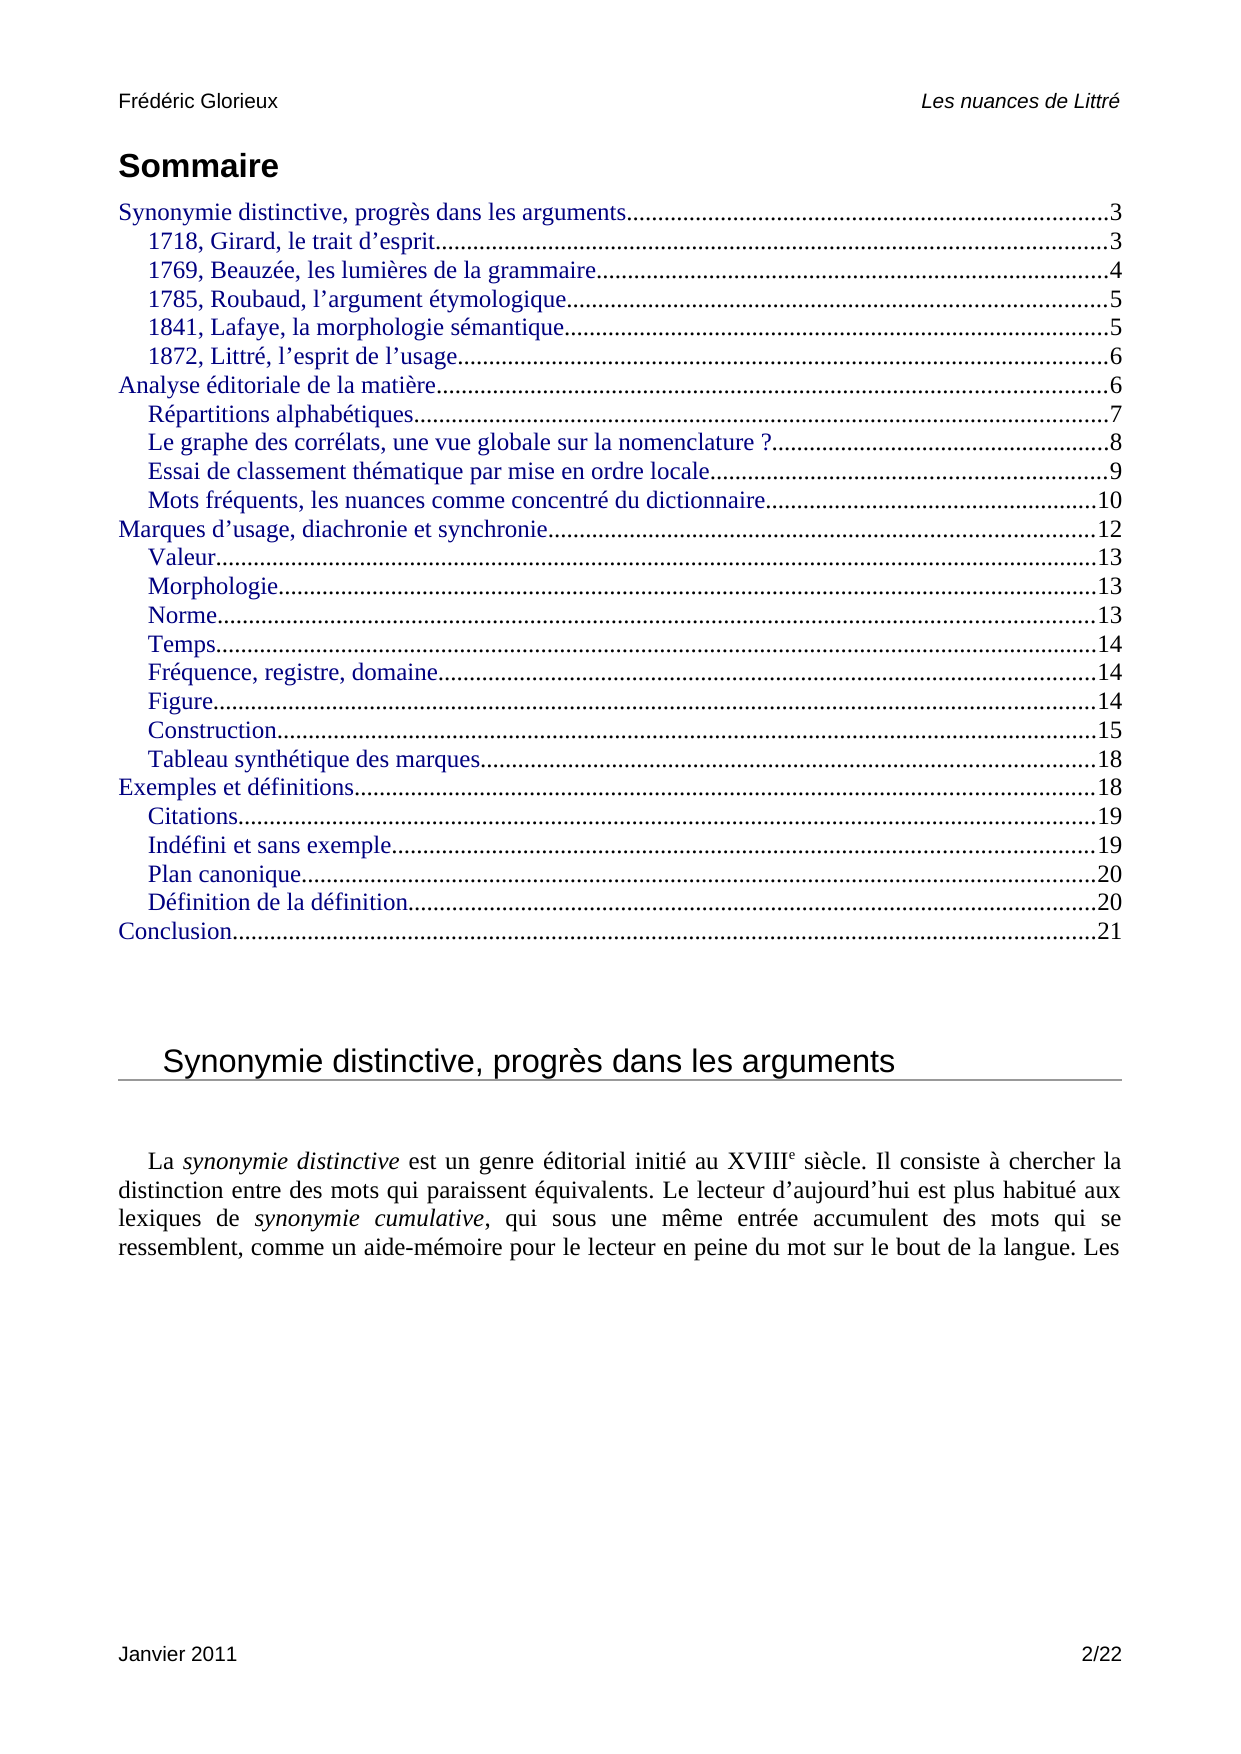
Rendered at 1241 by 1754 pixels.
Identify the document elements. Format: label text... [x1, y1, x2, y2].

text Figure 14 [148, 686, 1122, 715]
text Répartitions alphabétiques 7 [148, 399, 1122, 427]
text 1718, Girard, le trait d’esprit 3 [148, 226, 1122, 255]
text Fréquence, registre, domaine 14 [148, 657, 1122, 686]
text 1785, Roubaud, l’argument étymologique 5 [148, 284, 1122, 312]
text Essai de classement thématique par mise en ordre locale 9 [148, 456, 1122, 485]
text Plan canonique 20 [148, 859, 1122, 887]
text Marques d’usage, diachronie et synchronie 12 [118, 514, 1122, 542]
text 1769, Beauzée, les lumières de la grammaire 4 [148, 255, 1122, 284]
text 1841, Lafaye, la morphologie sémantique 5 [148, 312, 1122, 341]
text Temps 14 [148, 629, 1122, 657]
text Analyse éditoriale de la matière 6 [118, 370, 1122, 399]
subtitle Sommaire [118, 146, 1122, 185]
text Norme 13 [148, 600, 1122, 629]
text Exemples et définitions 18 [118, 772, 1122, 801]
text Construction 15 [148, 715, 1122, 744]
text Le graphe des corrélats, une vue globale sur la nomenclature ? 8 [148, 427, 1122, 456]
text 1872, Littré, l’esprit de l’usage 6 [148, 341, 1122, 370]
text Indéfini et sans exemple 19 [148, 830, 1122, 859]
text Définition de la définition 20 [148, 887, 1122, 916]
text Morphologie 13 [148, 571, 1122, 600]
text Citations 19 [148, 801, 1122, 830]
text Valeur 13 [148, 542, 1122, 571]
text Tableau synthétique des marques 18 [148, 744, 1122, 772]
text Conclusion 21 [118, 916, 1122, 945]
subtitle Synonymie distinctive, progrès dans les arguments [118, 1042, 1122, 1079]
text Mots fréquents, les nuances comme concentré du dictionnaire 10 [148, 485, 1122, 514]
text La synonymie distinctive est un genre éditorial initié au XVIIIe siècle. Il consiste à chercher la distinction entre des mots qui paraissent équivalents. Le lecteur d’aujourd’hui est plus habitué aux lexiques de synonymie cumulative, qui sous une même entrée accumulent des mots qui se ressemblent, comme un aide-mémoire pour le lecteur en peine du mot sur le bout de la langue. Les [118, 1146, 1122, 1261]
text Synonymie distinctive, progrès dans les arguments 3 [118, 197, 1122, 226]
